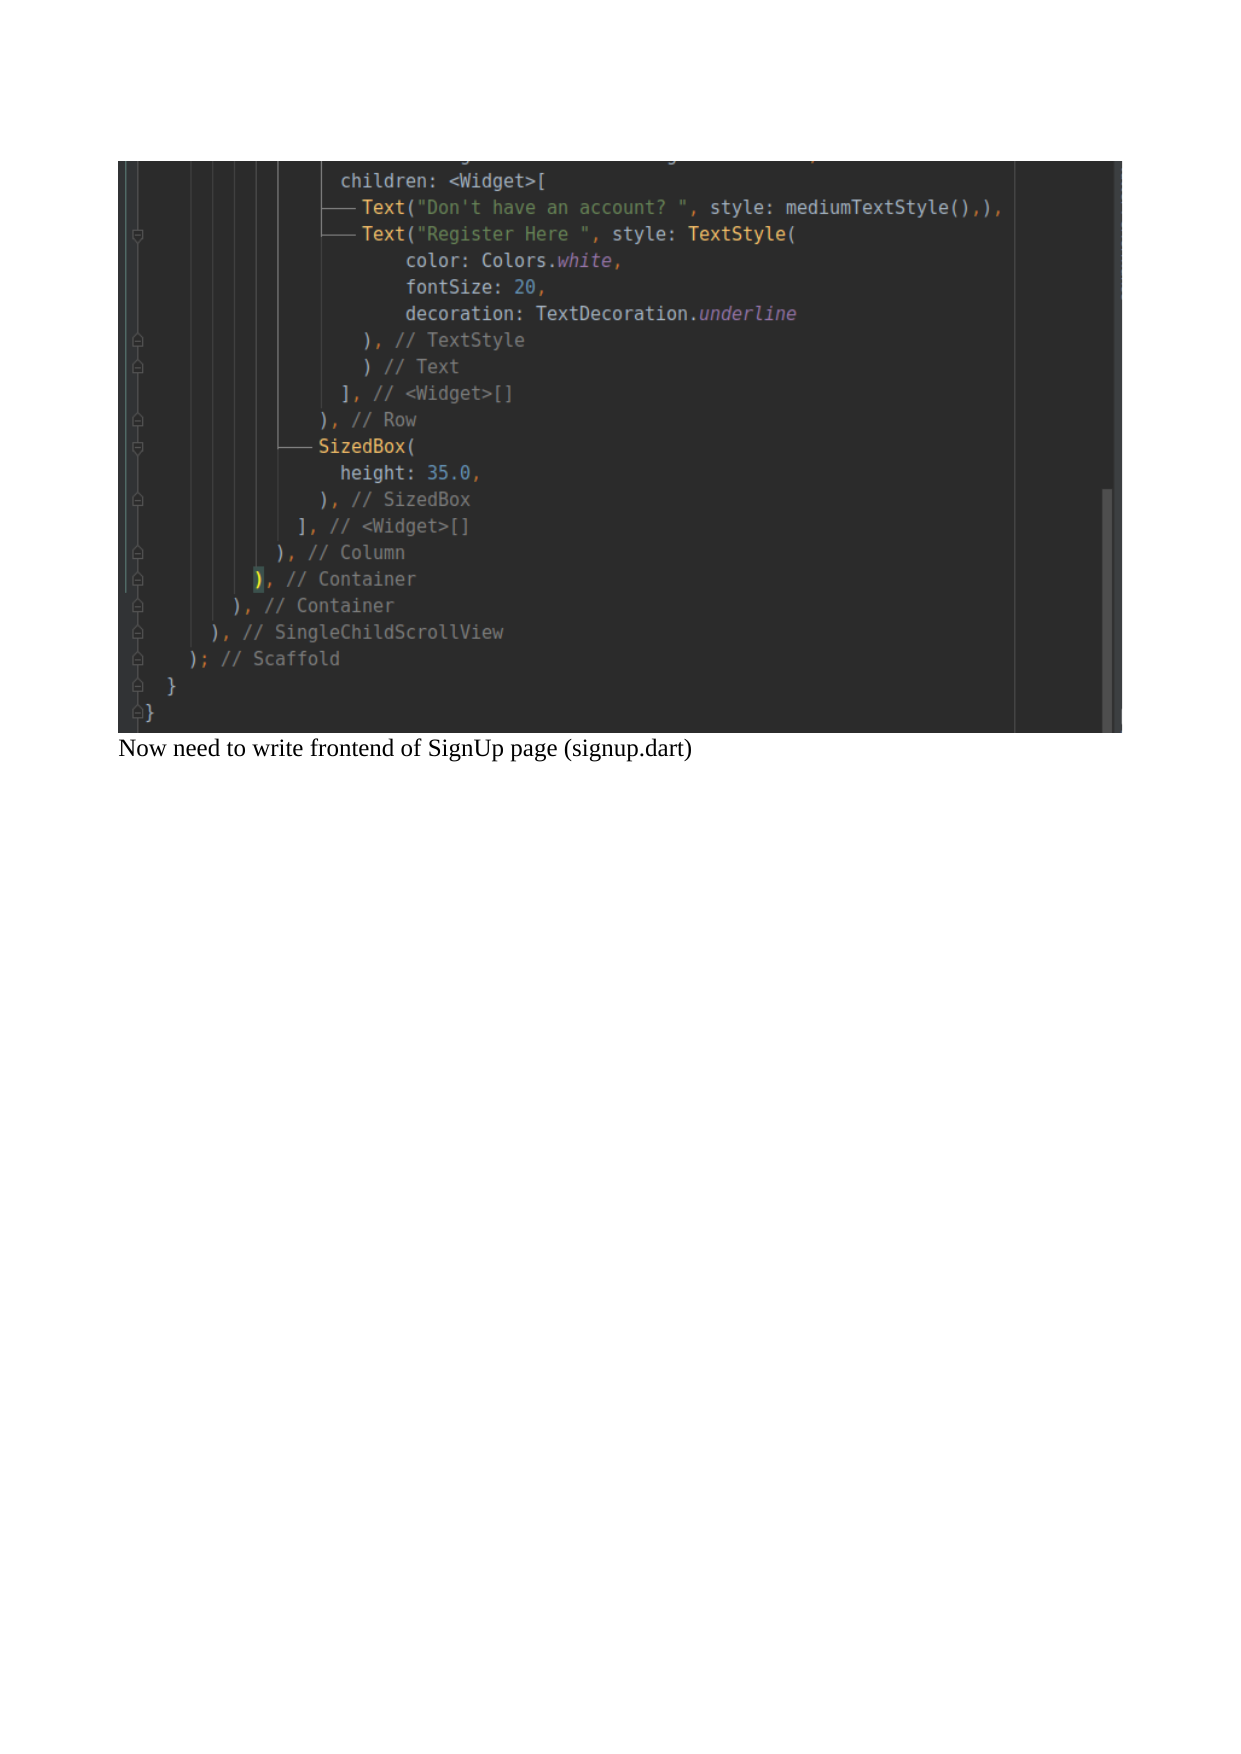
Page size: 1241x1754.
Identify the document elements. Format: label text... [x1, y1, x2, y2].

text Now need to write frontend of SignUp page (signup.dart) [118, 733, 1122, 762]
picture [118, 161, 1123, 733]
text [118, 147, 1122, 161]
